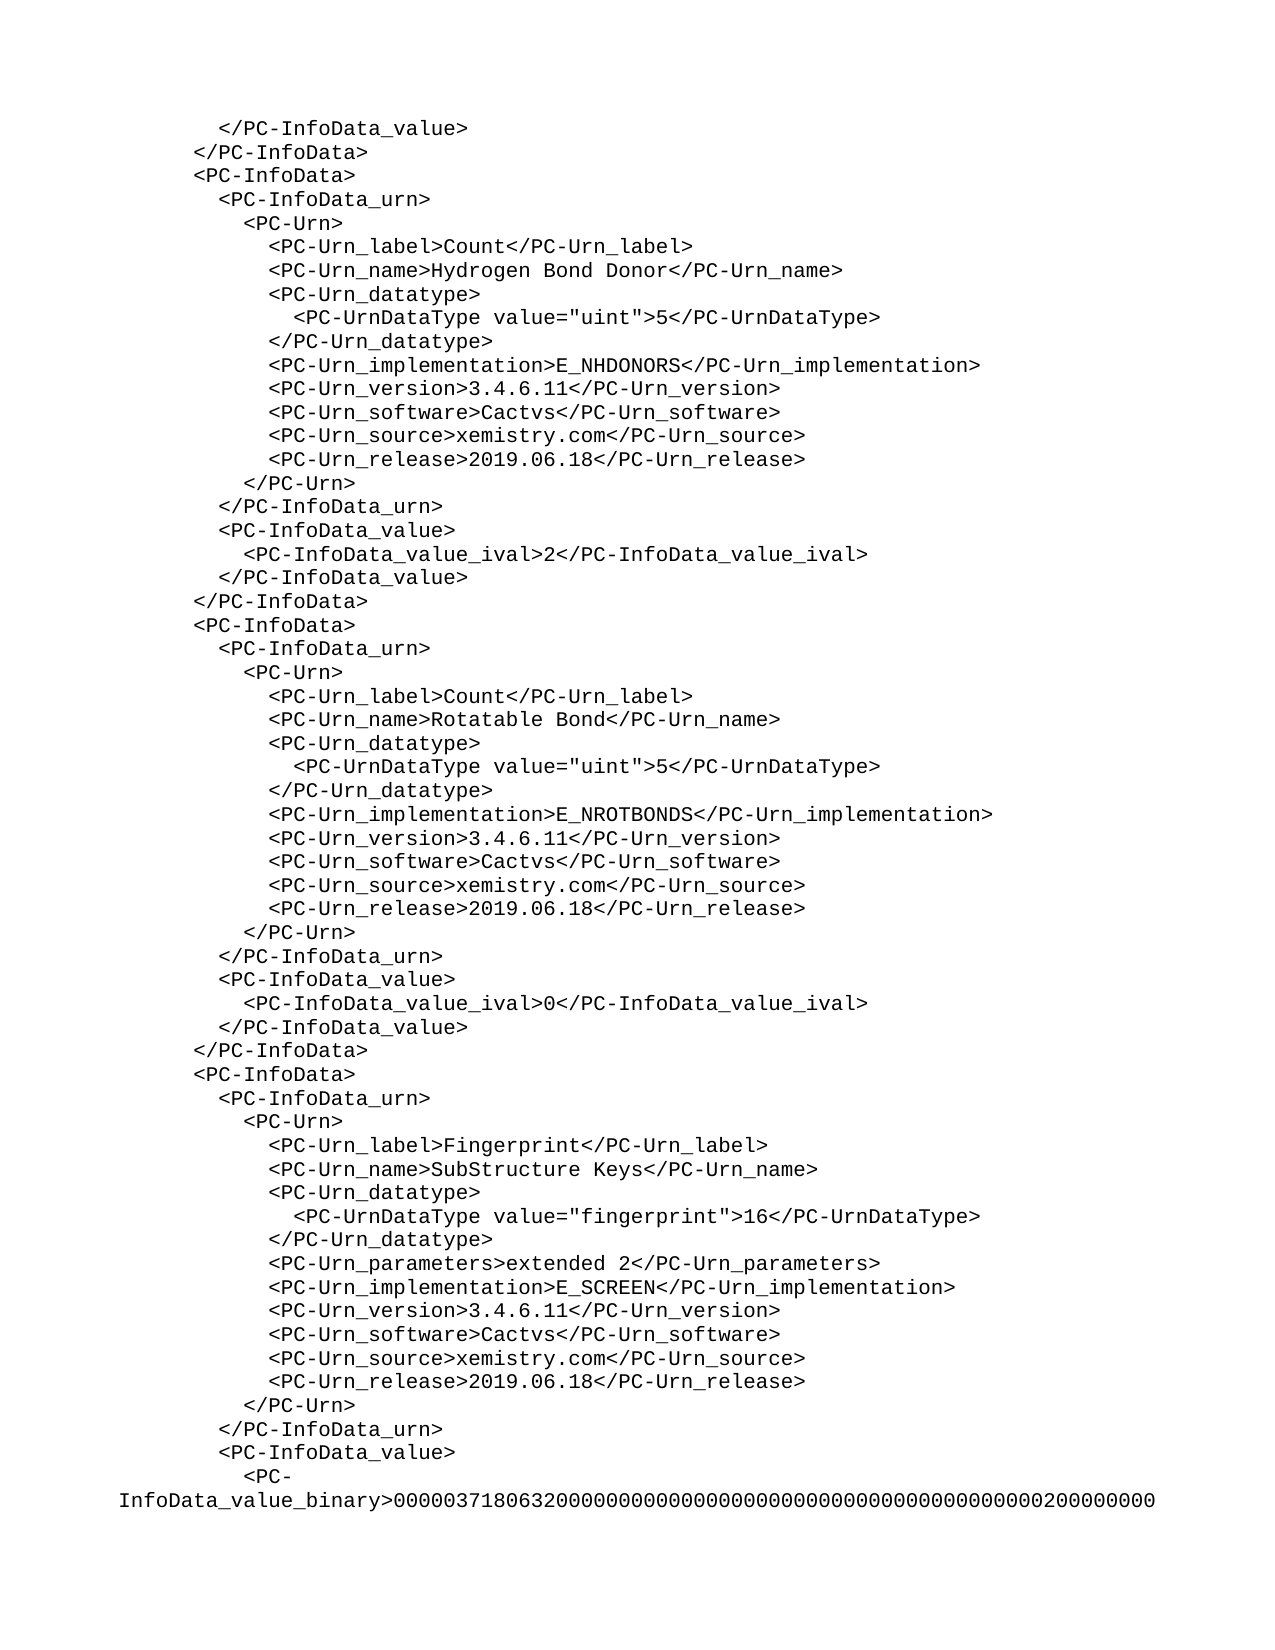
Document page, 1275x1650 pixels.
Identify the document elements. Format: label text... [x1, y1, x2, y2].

text <PC-Urn_datatype> [118, 1182, 1157, 1206]
text <PC-Urn_parameters>extended 2</PC-Urn_parameters> [118, 1253, 1157, 1277]
text <PC-Urn_name>Rotatable Bond</PC-Urn_name> [118, 709, 1157, 733]
text <PC-Urn> [118, 1111, 1157, 1135]
text <PC-InfoData_urn> [118, 189, 1157, 213]
text <PC-InfoData> [118, 165, 1157, 189]
text <PC-Urn_source>xemistry.com</PC-Urn_source> [118, 875, 1157, 898]
text <PC-Urn_version>3.4.6.11</PC-Urn_version> [118, 1300, 1157, 1324]
text <PC-UrnDataType value="fingerprint">16</PC-UrnDataType> [118, 1206, 1157, 1229]
text <PC-Urn_label>Fingerprint</PC-Urn_label> [118, 1135, 1157, 1158]
text <PC-InfoData> [118, 1064, 1157, 1088]
text </PC-Urn> [118, 922, 1157, 946]
text <PC-Urn_software>Cactvs</PC-Urn_software> [118, 402, 1157, 426]
text </PC-InfoData_value> [118, 567, 1157, 591]
text </PC-InfoData_value> [118, 1017, 1157, 1040]
text <PC-Urn_version>3.4.6.11</PC-Urn_version> [118, 378, 1157, 402]
text <PC-Urn_software>Cactvs</PC-Urn_software> [118, 1324, 1157, 1348]
text <PC-Urn> [118, 662, 1157, 686]
text </PC-InfoData> [118, 1040, 1157, 1064]
text <PC-Urn_release>2019.06.18</PC-Urn_release> [118, 449, 1157, 473]
text <PC-Urn_implementation>E_NHDONORS</PC-Urn_implementation> [118, 354, 1157, 378]
text <PC-InfoData_value_binary>0000037180632000000000000000000000000000000000000000200000000 [118, 1466, 1157, 1513]
text </PC-InfoData_urn> [118, 946, 1157, 969]
text <PC-Urn_name>SubStructure Keys</PC-Urn_name> [118, 1158, 1157, 1182]
text <PC-Urn_label>Count</PC-Urn_label> [118, 686, 1157, 709]
text </PC-InfoData_urn> [118, 1419, 1157, 1442]
text </PC-Urn_datatype> [118, 331, 1157, 354]
text <PC-InfoData_value> [118, 969, 1157, 993]
text <PC-InfoData_value> [118, 520, 1157, 544]
text <PC-Urn_name>Hydrogen Bond Donor</PC-Urn_name> [118, 260, 1157, 284]
text </PC-InfoData> [118, 142, 1157, 165]
text <PC-Urn_software>Cactvs</PC-Urn_software> [118, 851, 1157, 875]
text </PC-InfoData_urn> [118, 496, 1157, 520]
text </PC-InfoData_value> [118, 118, 1157, 142]
text </PC-Urn> [118, 1395, 1157, 1419]
text <PC-InfoData_value_ival>0</PC-InfoData_value_ival> [118, 993, 1157, 1017]
text <PC-UrnDataType value="uint">5</PC-UrnDataType> [118, 757, 1157, 780]
text </PC-Urn_datatype> [118, 1229, 1157, 1253]
text <PC-Urn_version>3.4.6.11</PC-Urn_version> [118, 827, 1157, 851]
text <PC-InfoData_urn> [118, 638, 1157, 662]
text <PC-Urn_release>2019.06.18</PC-Urn_release> [118, 898, 1157, 922]
text <PC-UrnDataType value="uint">5</PC-UrnDataType> [118, 307, 1157, 331]
text <PC-InfoData> [118, 615, 1157, 638]
text <PC-InfoData_value_ival>2</PC-InfoData_value_ival> [118, 544, 1157, 567]
text </PC-InfoData> [118, 591, 1157, 615]
text <PC-Urn_implementation>E_SCREEN</PC-Urn_implementation> [118, 1277, 1157, 1300]
text <PC-InfoData_value> [118, 1442, 1157, 1466]
text </PC-Urn_datatype> [118, 780, 1157, 804]
text <PC-Urn> [118, 213, 1157, 236]
text </PC-Urn> [118, 473, 1157, 496]
text <PC-Urn_datatype> [118, 733, 1157, 757]
text <PC-Urn_label>Count</PC-Urn_label> [118, 236, 1157, 260]
text <PC-InfoData_urn> [118, 1088, 1157, 1111]
text <PC-Urn_source>xemistry.com</PC-Urn_source> [118, 426, 1157, 449]
text <PC-Urn_implementation>E_NROTBONDS</PC-Urn_implementation> [118, 804, 1157, 827]
text <PC-Urn_source>xemistry.com</PC-Urn_source> [118, 1348, 1157, 1371]
text <PC-Urn_release>2019.06.18</PC-Urn_release> [118, 1371, 1157, 1395]
text <PC-Urn_datatype> [118, 284, 1157, 307]
